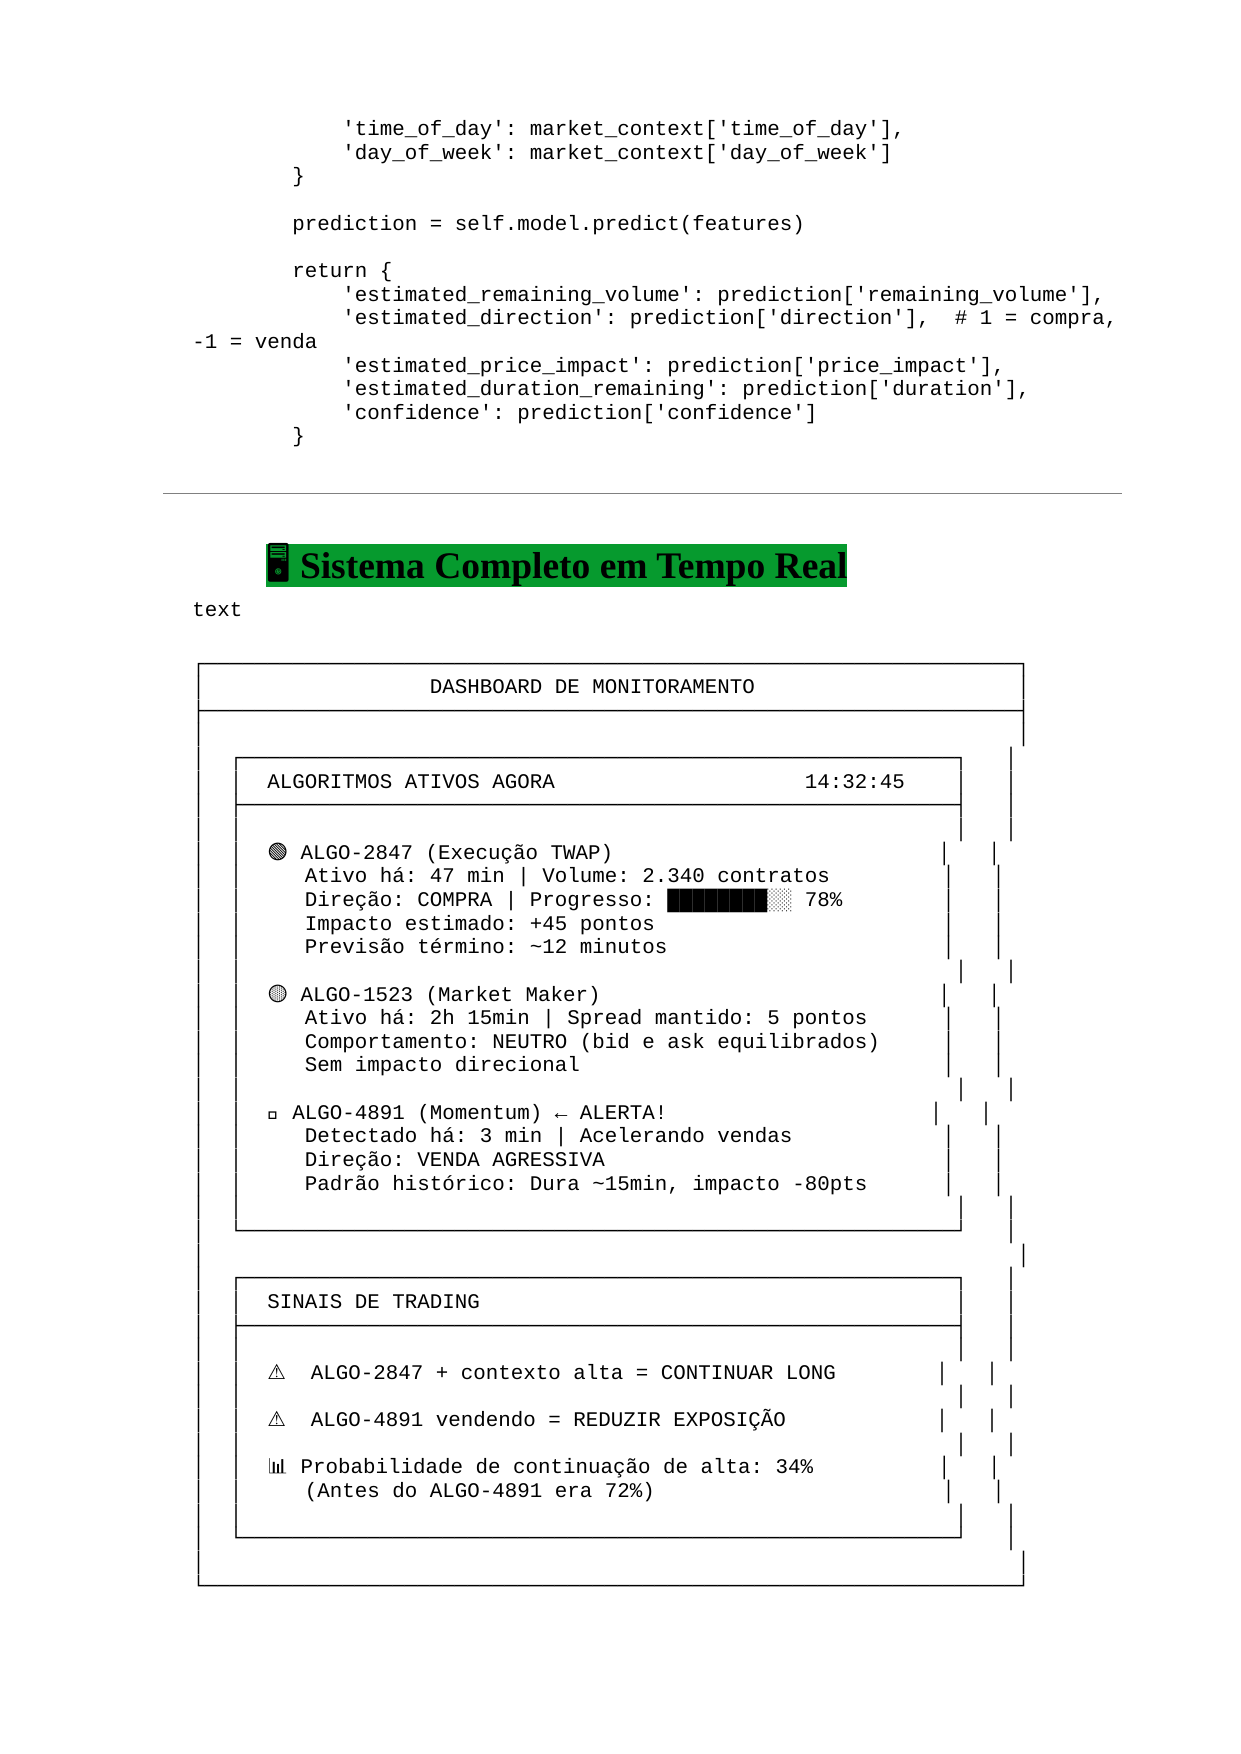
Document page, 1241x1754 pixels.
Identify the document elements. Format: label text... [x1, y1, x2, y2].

list ├─────────────────────────────────────────────────────────────────┤ [1024, 700, 1122, 723]
list │ │ │ │ [961, 1433, 1010, 1456]
list │ │ 🔴 ALGO-4891 (Momentum) ← ALERTA! │ │ [199, 1102, 235, 1125]
list │ │ [1024, 1244, 1122, 1267]
list │ │ 📊 Probabilidade de continuação de alta: 34% │ │ [162, 1456, 1122, 1480]
list │ │ ALGORITMOS ATIVOS AGORA 14:32:45 │ │ [961, 771, 1010, 794]
list ├─────────────────────────────────────────────────────────────────┤ [199, 700, 1023, 710]
list │ │ │ │ [236, 1433, 960, 1456]
list │ │ ⚠️ ALGO-2847 + contexto alta = CONTINUAR LONG │ │ [236, 1362, 1122, 1386]
list │ │ ALGORITMOS ATIVOS AGORA 14:32:45 │ │ [236, 771, 960, 794]
list │ │ [162, 1551, 1122, 1575]
list │ │ │ │ [199, 960, 235, 983]
list │ │ Ativo há: 47 min | Volume: 2.340 contratos │ │ [162, 865, 1122, 889]
list │ │ SINAIS DE TRADING │ │ [199, 1291, 235, 1314]
list │ │ 🔴 ALGO-4891 (Momentum) ← ALERTA! │ │ [936, 1102, 985, 1125]
list │ │ │ │ [162, 1433, 198, 1456]
list │ │ Impacto estimado: +45 pontos │ │ [162, 913, 198, 936]
list 'estimated_remaining_volume': prediction['remaining_volume'], [162, 284, 1122, 307]
list 'estimated_price_impact': prediction['price_impact'], [162, 354, 1122, 378]
list │ ┌─────────────────────────────────────────────────────────┐ │ [162, 1267, 1122, 1291]
list │ │ │ │ [1011, 960, 1122, 983]
list │ │ Detectado há: 3 min | Acelerando vendas │ │ [162, 1125, 1122, 1149]
list │ │ Comportamento: NEUTRO (bid e ask equilibrados) │ │ [999, 1031, 1122, 1054]
list │ └─────────────────────────────────────────────────────────┘ │ [162, 1220, 1122, 1244]
list │ │ │ │ [1011, 1504, 1122, 1527]
list │ │ ALGORITMOS ATIVOS AGORA 14:32:45 │ │ [162, 771, 198, 794]
list │ │ SINAIS DE TRADING │ │ [236, 1291, 960, 1314]
list │ │ Sem impacto direcional │ │ [162, 1054, 1122, 1078]
subtitle 🖥️ Sistema Completo em Tempo Real [236, 544, 1122, 587]
list │ │ Padrão histórico: Dura ~15min, impacto -80pts │ │ [236, 1173, 948, 1196]
list │ │ 🟢 ALGO-2847 (Execução TWAP) │ │ [995, 842, 1122, 865]
list │ ├─────────────────────────────────────────────────────────┤ │ [162, 794, 1122, 818]
list │ │ │ │ [162, 1504, 198, 1527]
list │ │ │ │ [1011, 1433, 1122, 1456]
list │ │ ALGORITMOS ATIVOS AGORA 14:32:45 │ │ [1011, 771, 1122, 794]
list │ │ Comportamento: NEUTRO (bid e ask equilibrados) │ │ [949, 1031, 998, 1054]
list │ ┌─────────────────────────────────────────────────────────┐ │ [162, 747, 1122, 771]
list │ │ 🔴 ALGO-4891 (Momentum) ← ALERTA! │ │ [236, 1102, 935, 1125]
list │ │ │ │ [961, 960, 1010, 983]
list } [162, 426, 1122, 449]
list 'confidence': prediction['confidence'] [162, 402, 1122, 426]
list │ DASHBOARD DE MONITORAMENTO │ [162, 676, 1122, 700]
list │ │ Impacto estimado: +45 pontos │ │ [236, 913, 948, 936]
list ┌─────────────────────────────────────────────────────────────────┐ [162, 652, 1122, 676]
list │ │ │ │ [199, 1433, 235, 1456]
list │ │ │ │ [162, 960, 198, 983]
list │ │ 🟢 ALGO-2847 (Execução TWAP) │ │ [236, 842, 944, 865]
list text [162, 599, 1122, 623]
list │ │ 🟢 ALGO-2847 (Execução TWAP) │ │ [199, 842, 235, 865]
list │ │ [162, 1244, 198, 1267]
list │ │ SINAIS DE TRADING │ │ [961, 1291, 1010, 1314]
list │ │ 🟢 ALGO-2847 (Execução TWAP) │ │ [162, 842, 198, 865]
list └─────────────────────────────────────────────────────────────────┘ [162, 1575, 1122, 1598]
list │ │ Previsão término: ~12 minutos │ │ [162, 936, 1122, 960]
list │ │ Comportamento: NEUTRO (bid e ask equilibrados) │ │ [236, 1031, 948, 1054]
list │ │ │ │ [162, 818, 1122, 842]
list │ │ │ │ [236, 960, 960, 983]
list prediction = self.model.predict(features) [162, 213, 1122, 236]
list 'estimated_direction': prediction['direction'], # 1 = compra, -1 = venda [162, 307, 1122, 354]
list 'time_of_day': market_context['time_of_day'], [162, 118, 1122, 142]
list │ │ │ │ [162, 1338, 1122, 1362]
list │ │ ALGORITMOS ATIVOS AGORA 14:32:45 │ │ [199, 771, 235, 794]
list │ │ │ │ [199, 1504, 235, 1527]
list return { [162, 260, 1122, 284]
list │ │ 🟢 ALGO-2847 (Execução TWAP) │ │ [945, 842, 994, 865]
list │ │ Direção: VENDA AGRESSIVA │ │ [162, 1149, 1122, 1173]
list │ │ Ativo há: 2h 15min | Spread mantido: 5 pontos │ │ [162, 1007, 1122, 1031]
list │ │ │ │ [162, 1386, 1122, 1409]
list │ │ Impacto estimado: +45 pontos │ │ [949, 913, 998, 936]
list │ │ ⚠️ ALGO-4891 vendendo = REDUZIR EXPOSIÇÃO │ │ [162, 1409, 1122, 1433]
list │ │ [199, 1244, 1023, 1267]
list │ │ Padrão histórico: Dura ~15min, impacto -80pts │ │ [949, 1173, 998, 1196]
list │ │ │ │ [162, 1196, 1122, 1220]
list │ │ Padrão histórico: Dura ~15min, impacto -80pts │ │ [999, 1173, 1122, 1196]
list │ │ │ │ [236, 1504, 960, 1527]
list │ │ (Antes do ALGO-4891 era 72%) │ │ [162, 1480, 1122, 1504]
list │ └─────────────────────────────────────────────────────────┘ │ [162, 1527, 1122, 1551]
list │ ├─────────────────────────────────────────────────────────┤ │ [162, 1314, 1122, 1338]
list 'day_of_week': market_context['day_of_week'] [162, 142, 1122, 165]
list │ │ │ │ [162, 1078, 1122, 1102]
list ├─────────────────────────────────────────────────────────────────┤ [199, 711, 1023, 723]
list │ │ Impacto estimado: +45 pontos │ │ [999, 913, 1122, 936]
list 'estimated_duration_remaining': prediction['duration'], [162, 378, 1122, 402]
list │ │ [162, 723, 1122, 747]
list │ │ Impacto estimado: +45 pontos │ │ [199, 913, 235, 936]
list │ │ 🔴 ALGO-4891 (Momentum) ← ALERTA! │ │ [162, 1102, 198, 1125]
list │ │ SINAIS DE TRADING │ │ [162, 1291, 198, 1314]
list │ │ 🟡 ALGO-1523 (Market Maker) │ │ [162, 983, 1122, 1007]
list │ │ │ │ [961, 1504, 1010, 1527]
list │ │ 🔴 ALGO-4891 (Momentum) ← ALERTA! │ │ [986, 1102, 1122, 1125]
list } [162, 165, 1122, 189]
list │ │ SINAIS DE TRADING │ │ [1011, 1291, 1122, 1314]
list │ │ Direção: COMPRA | Progresso: ████████░░ 78% │ │ [162, 889, 1122, 913]
